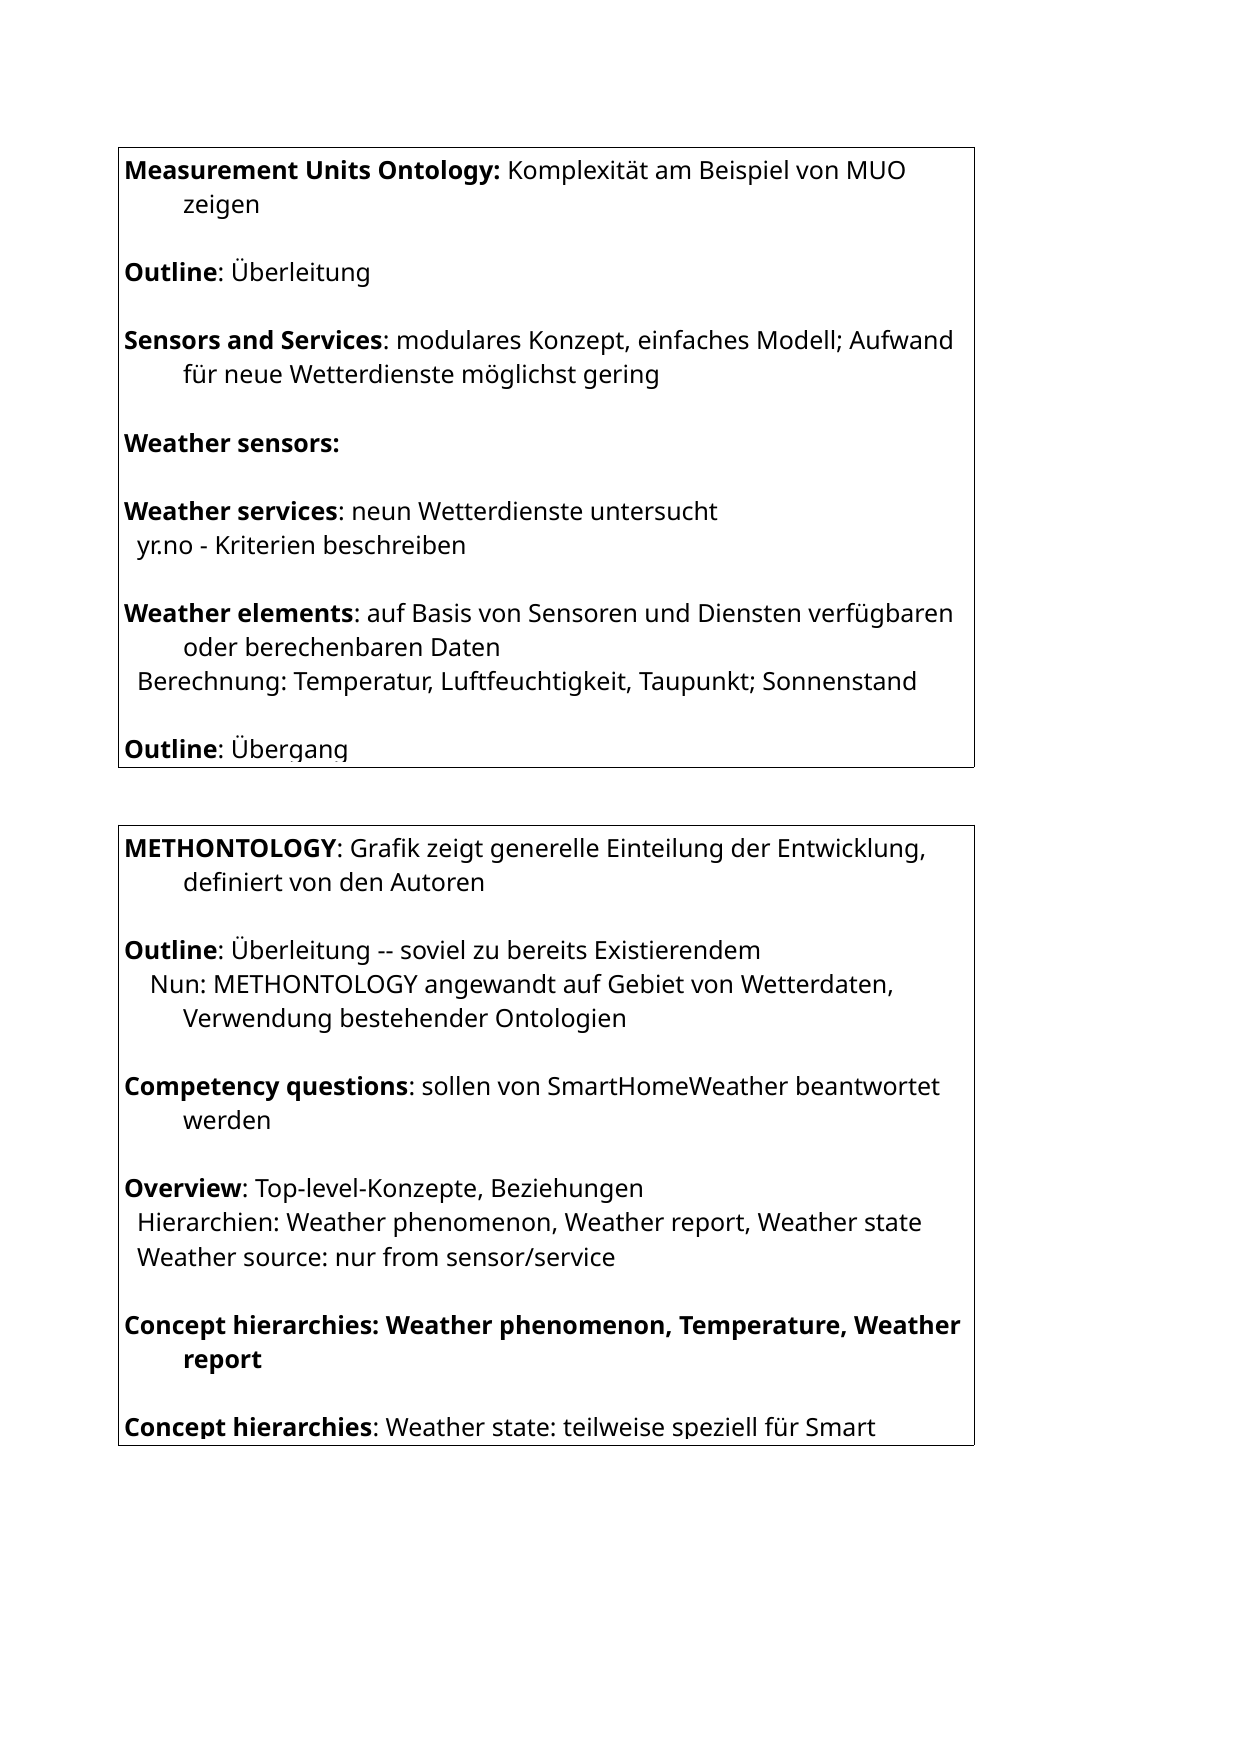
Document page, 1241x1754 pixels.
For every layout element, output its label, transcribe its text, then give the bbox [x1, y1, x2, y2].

table_header Measurement Units Ontology: Komplexität am Beispiel von MUO zeigen Outline: Überleitung Sensors and Services: modulares Konzept, einfaches Modell; Aufwand für neue Wetterdienste möglichst gering Weather sensors: Weather services: neun Wetterdienste untersucht yr.no - Kriterien beschreiben Weather elements: auf Basis von Sensoren und Diensten verfügbaren oder berechenbaren Daten Berechnung: Temperatur, Luftfeuchtigkeit, Taupunkt; Sonnenstand Outline: Übergang Methodologies: Entwicklung neuer Ontologien; fünf wurden behandelt, kurze Beschreibungen [119, 148, 974, 767]
table_header METHONTOLOGY: Grafik zeigt generelle Einteilung der Entwicklung, definiert von den Autoren Outline: Überleitung -- soviel zu bereits Existierendem Nun: METHONTOLOGY angewandt auf Gebiet von Wetterdaten, Verwendung bestehender Ontologien Competency questions: sollen von SmartHomeWeather beantwortet werden Overview: Top-level-Konzepte, Beziehungen Hierarchien: Weather phenomenon, Weather report, Weather state Weather source: nur from sensor/service Concept hierarchies: Weather phenomenon, Temperature, Weather report Concept hierarchies: Weather state: teilweise speziell für Smart Homes, kann angepasst werden [119, 826, 974, 1445]
